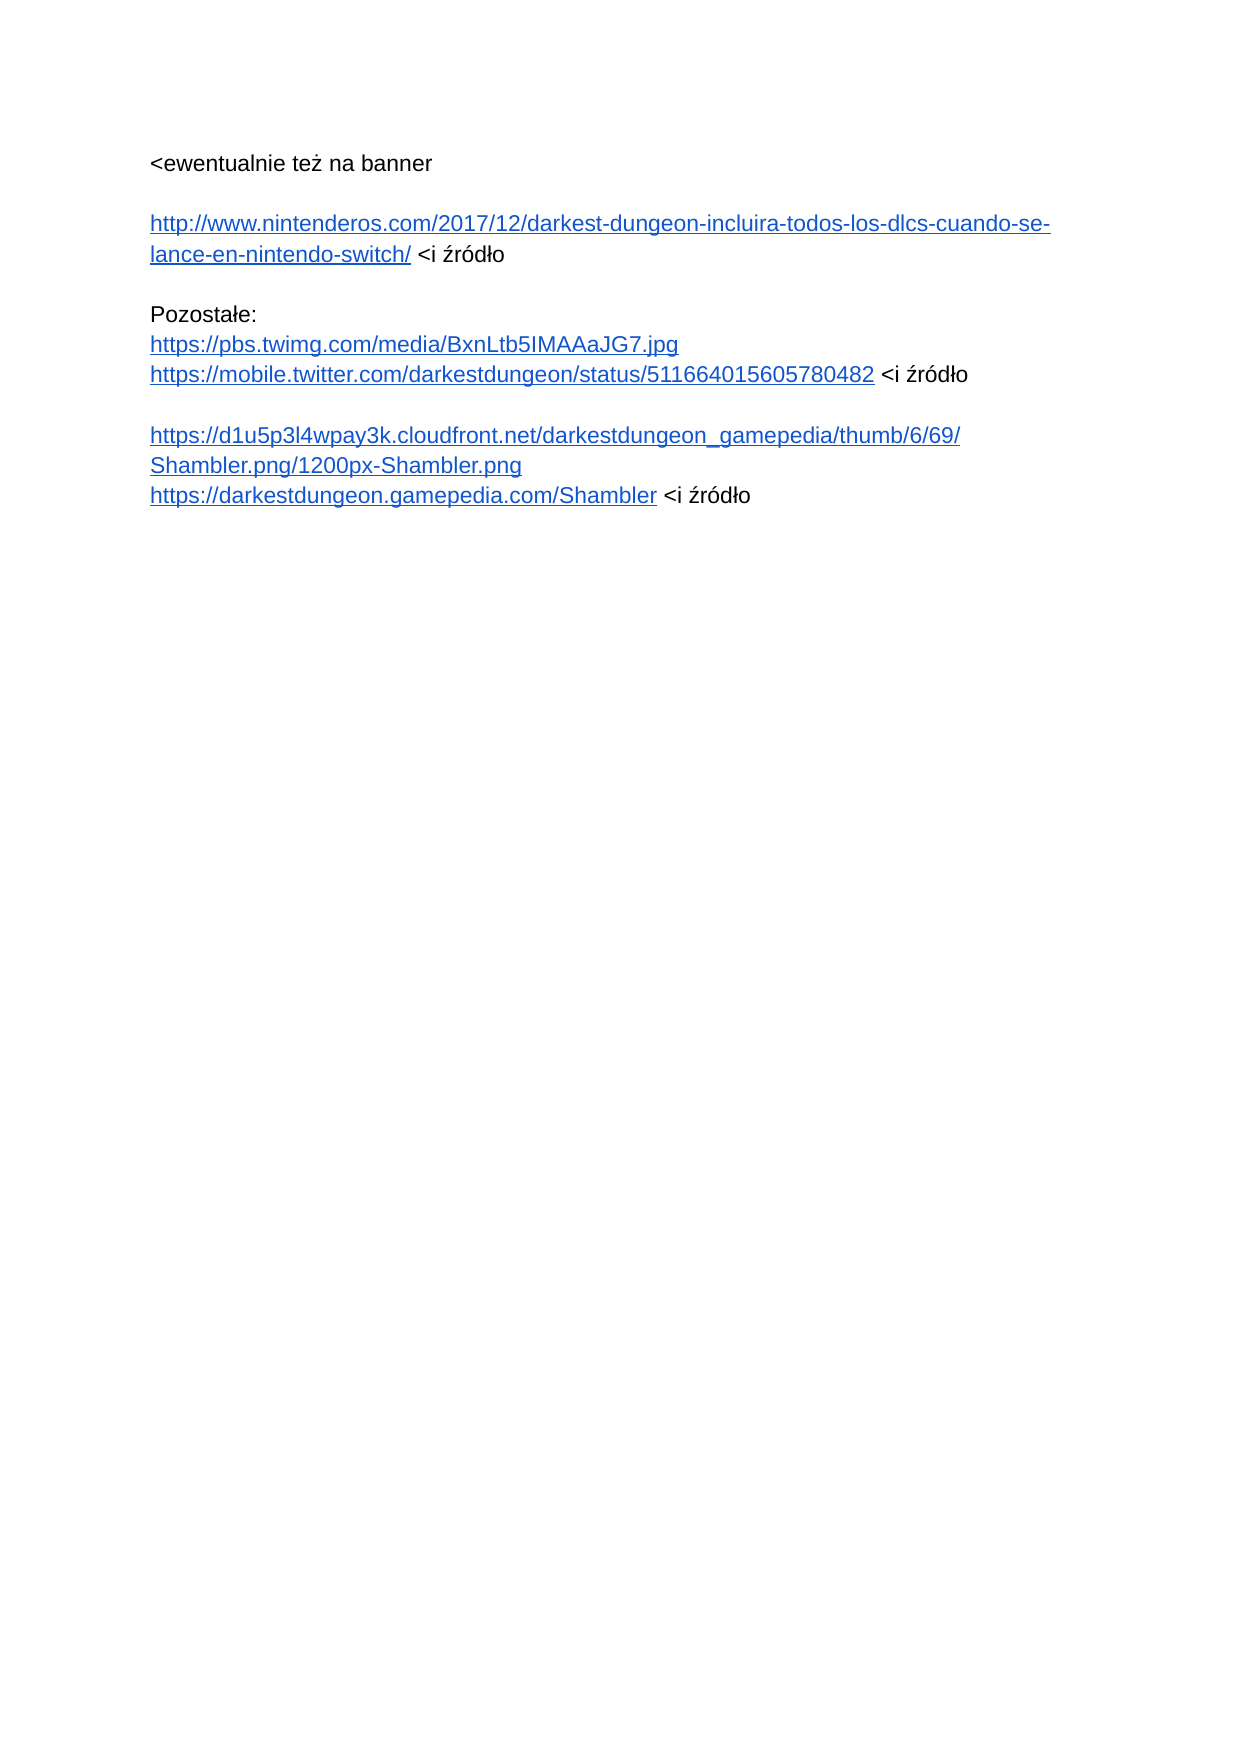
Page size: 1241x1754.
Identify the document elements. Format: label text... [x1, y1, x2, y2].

text https://pbs.twimg.com/media/BxnLtb5IMAAaJG7.jpg [150, 331, 1090, 358]
text http://www.nintenderos.com/2017/12/darkest-dungeon-incluira-todos-los-dlcs-cuando-se-lance-en-nintendo-switch/ <i źródło [150, 210, 1090, 267]
text <ewentualnie też na banner [150, 150, 1090, 176]
text Pozostałe: [150, 301, 1090, 327]
text https://d1u5p3l4wpay3k.cloudfront.net/darkestdungeon_gamepedia/thumb/6/69/Shambler.png/1200px-Shambler.png [150, 422, 1090, 478]
text https://mobile.twitter.com/darkestdungeon/status/511664015605780482 <i źródło [150, 361, 1090, 388]
text https://darkestdungeon.gamepedia.com/Shambler <i źródło [150, 482, 1090, 509]
